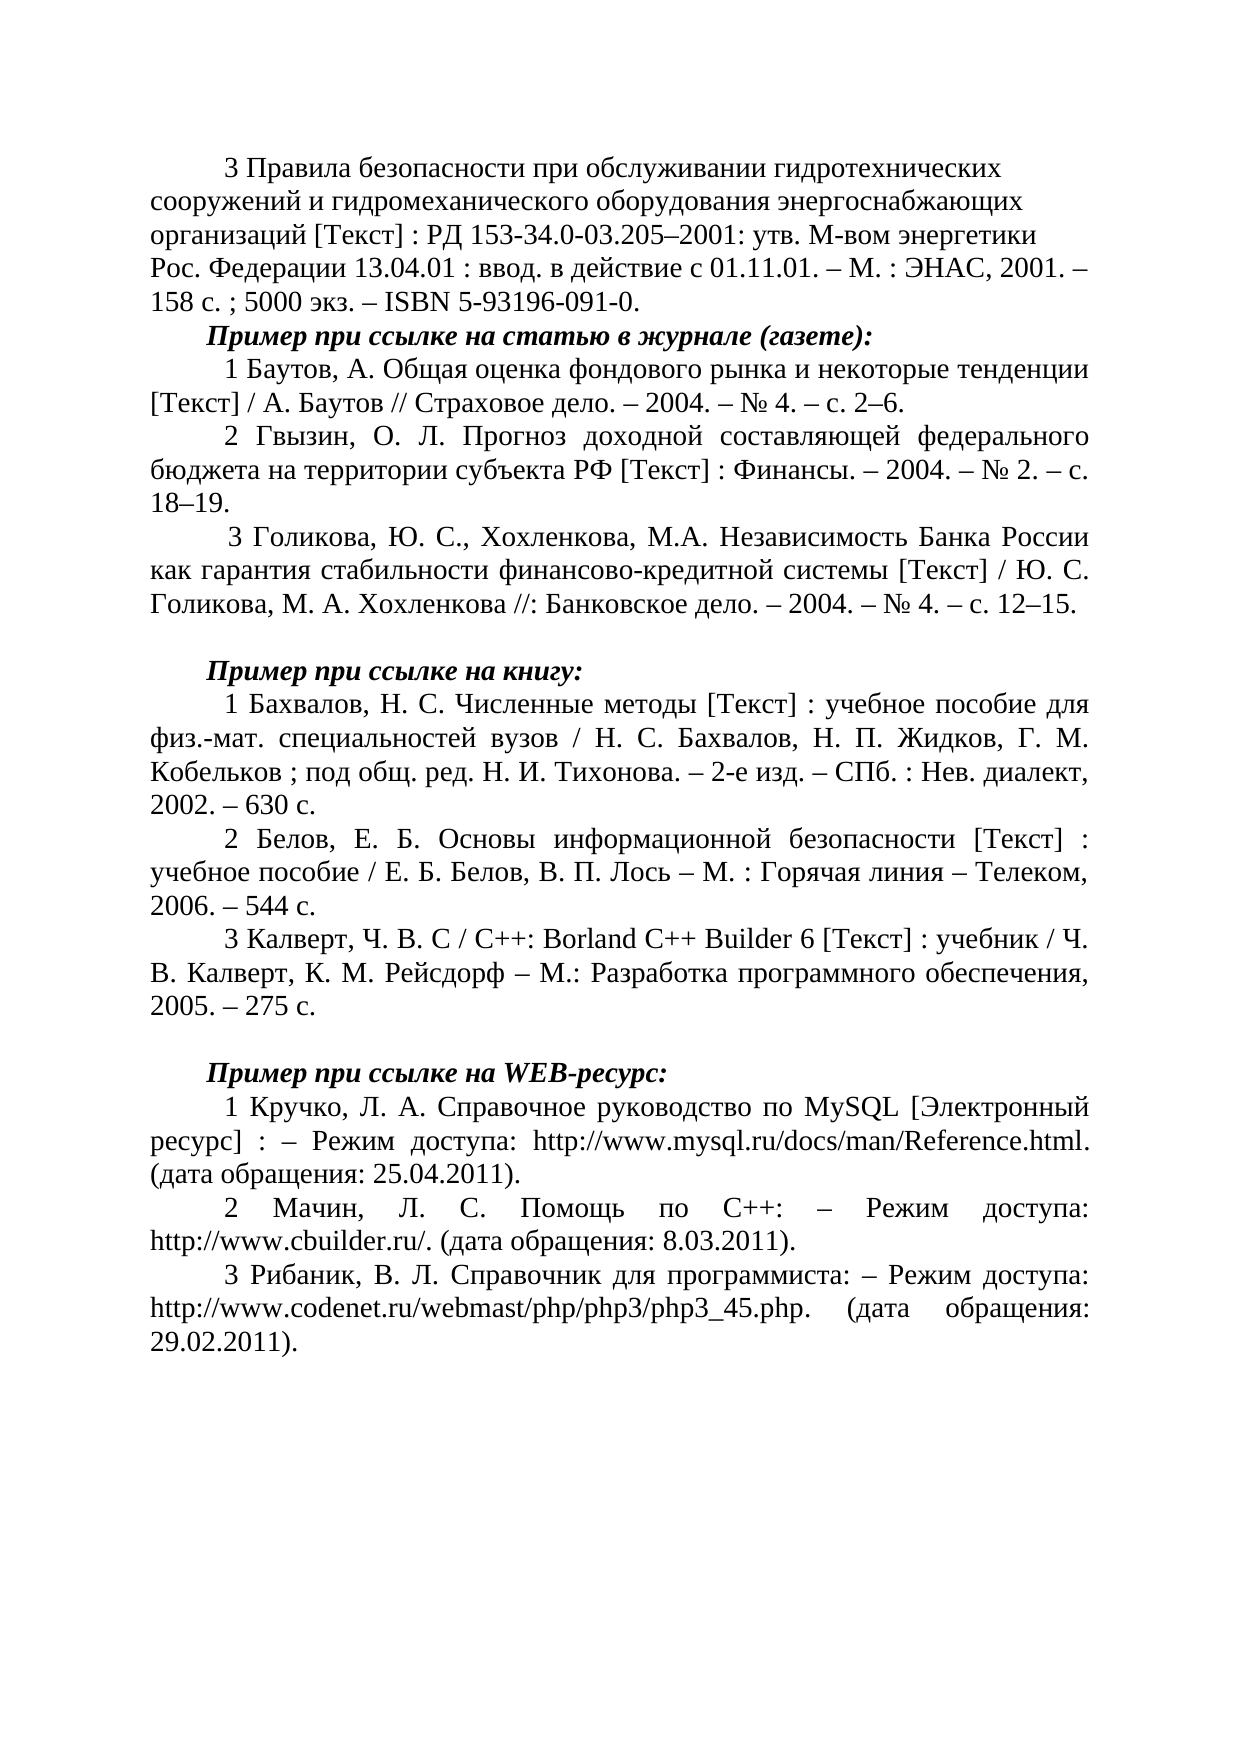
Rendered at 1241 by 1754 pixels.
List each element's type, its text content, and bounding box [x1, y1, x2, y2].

text 2 Гвызин, О. Л. Прогноз доходной составляющей федерального бюджета на территории субъекта РФ [Текст] : Финансы. – 2004. – № 2. – с. 18–19. [150, 418, 1090, 519]
text 1 Кручко, Л. А. Справочное руководство по MySQL [Электронный ресурс] : – Режим доступа: http://www.mysql.ru/docs/man/Reference.html. (дата обращения: 25.04.2011). [150, 1089, 1090, 1190]
text Пример при ссылке на WEB-ресурс: [150, 1056, 1090, 1089]
text Пример при ссылке на статью в журнале (газете): [150, 318, 1090, 351]
text 3 Рибаник, В. Л. Справочник для программиста: – Режим доступа: http://www.codenet.ru/webmast/php/php3/php3_45.php. (дата обращения: 29.02.2011). [150, 1257, 1090, 1357]
text 3 Калверт, Ч. В. C / С++: Borland C++ Builder 6 [Текст] : учебник / Ч. В. Калверт, К. М. Рейсдорф – М.: Разработка программного обеспечения, 2005. – 275 с. [150, 921, 1090, 1022]
text 2 Мачин, Л. С. Помощь по C++: – Режим доступа: http://www.cbuilder.ru/. (дата обращения: 8.03.2011). [150, 1190, 1090, 1257]
text 3 Голикова, Ю. С., Хохленкова, М.А. Независимость Банка России как гарантия стабильности финансово-кредитной системы [Текст] / Ю. С. Голикова, М. А. Хохленкова //: Банковское дело. – 2004. – № 4. – с. 12–15. [150, 519, 1090, 619]
text 1 Бахвалов, Н. С. Численные методы [Текст] : учебное пособие для физ.-мат. специальностей вузов / Н. С. Бахвалов, Н. П. Жидков, Г. М. Кобельков ; под общ. ред. Н. И. Тихонова. – 2-е изд. – СПб. : Нев. диалект, 2002. – 630 с. [150, 687, 1090, 821]
text Пример при ссылке на книгу: [150, 653, 1090, 687]
text 3 Правила безопасности при обслуживании гидротехнических сооружений и гидромеханического оборудования энергоснабжающих организаций [Текст] : РД 153-34.0-03.205–2001: утв. М-вом энергетики Рос. Федерации 13.04.01 : ввод. в действие с 01.11.01. – М. : ЭНАС, 2001. – 158 с. ; 5000 экз. – ISBN 5-93196-091-0. [150, 150, 1090, 318]
text 1 Баутов, А. Общая оценка фондового рынка и некоторые тенденции [Текст] / А. Баутов // Страховое дело. – 2004. – № 4. – с. 2–6. [150, 351, 1090, 418]
text 2 Белов, Е. Б. Основы информационной безопасности [Текст] : учебное пособие / Е. Б. Белов, В. П. Лось – М. : Горячая линия – Телеком, 2006. – 544 с. [150, 821, 1090, 921]
